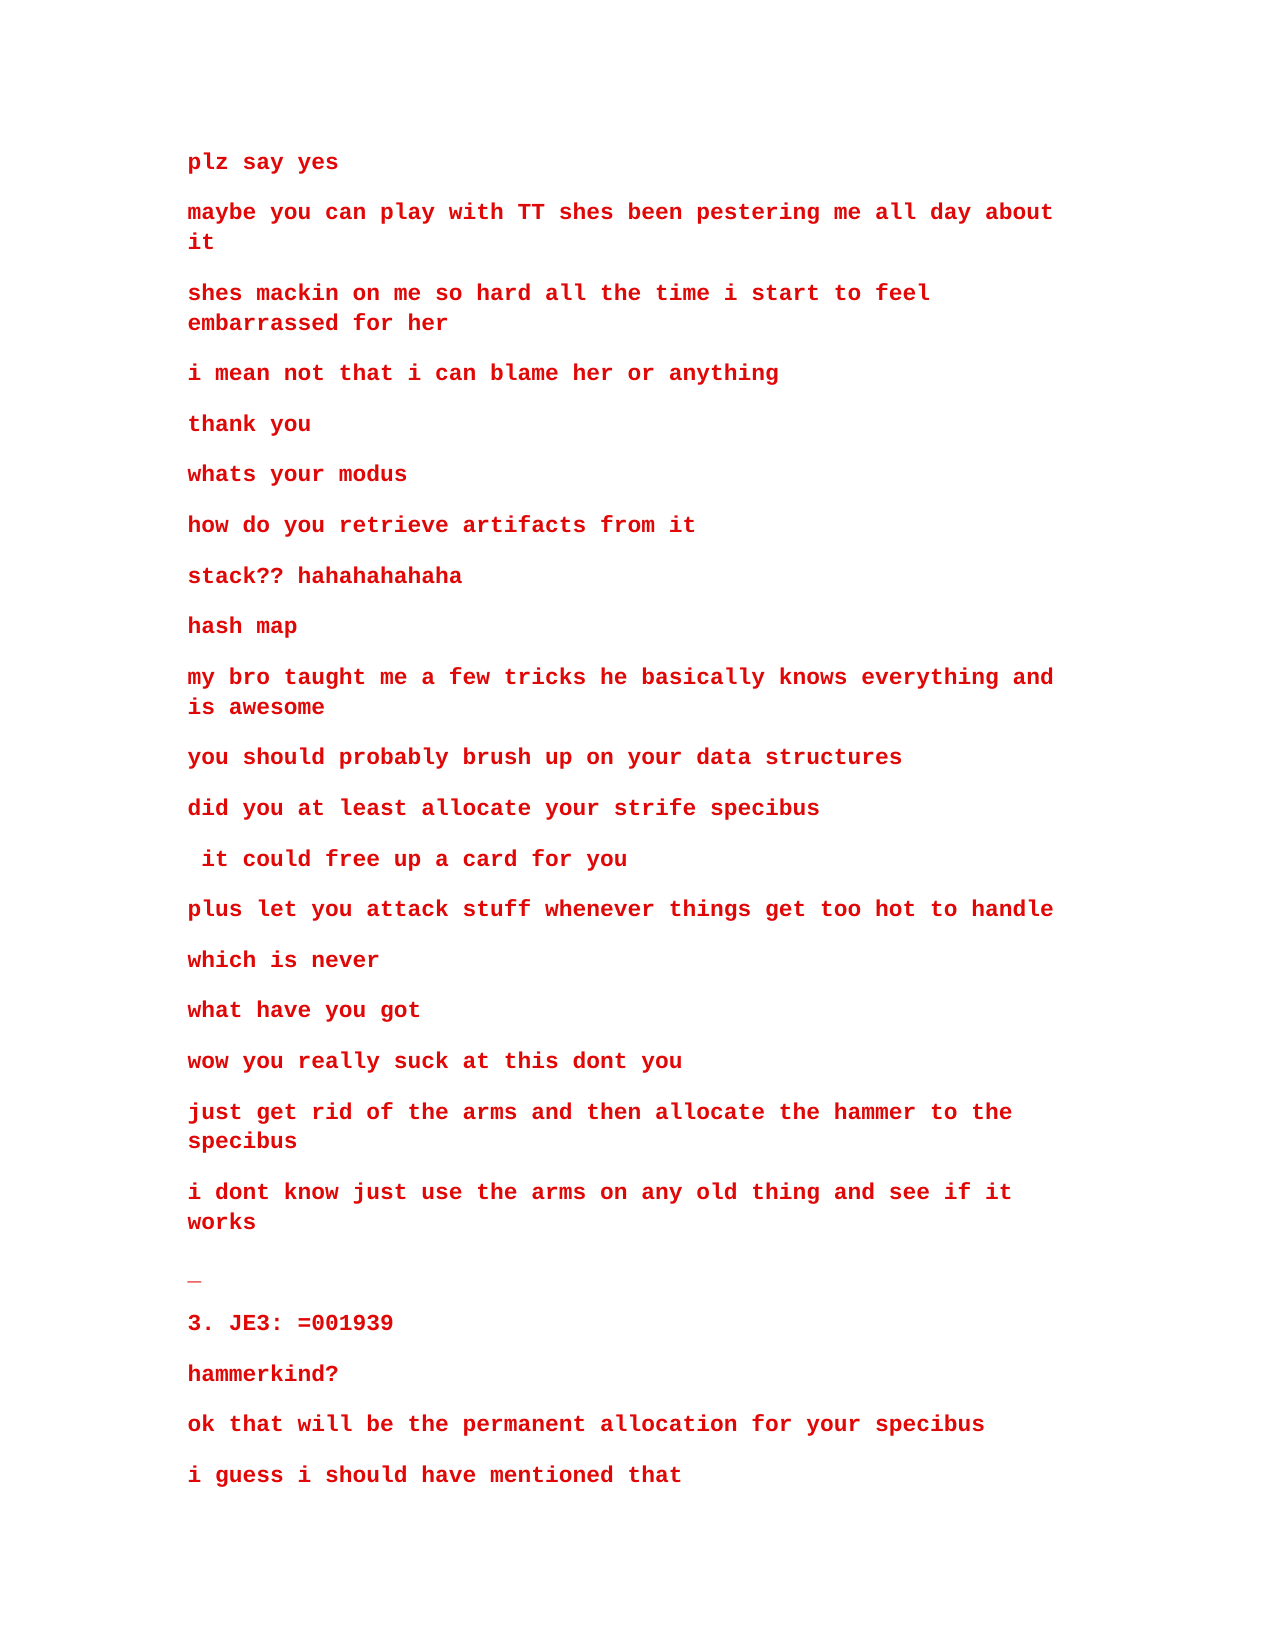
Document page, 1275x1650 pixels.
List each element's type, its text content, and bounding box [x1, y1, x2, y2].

text it could free up a card for you [187, 847, 1087, 873]
text hash map [187, 614, 1087, 641]
text how do you retrieve artifacts from it [187, 513, 1087, 539]
text plz say yes [187, 150, 1087, 176]
text shes mackin on me so hard all the time i start to feel embarrassed for her [187, 281, 1087, 337]
text ok that will be the permanent allocation for your specibus [187, 1413, 1087, 1439]
text hammerkind? [187, 1362, 1087, 1388]
text stack?? hahahahahaha [187, 564, 1087, 590]
text which is never [187, 948, 1087, 974]
text my bro taught me a few tricks he basically knows everything and is awesome [187, 665, 1087, 721]
text what have you got [187, 999, 1087, 1025]
text plus let you attack stuff whenever things get too hot to handle [187, 897, 1087, 923]
text maybe you can play with TT shes been pestering me all day about it [187, 201, 1087, 256]
text i dont know just use the arms on any old thing and see if it works [187, 1180, 1087, 1236]
text _ [187, 1261, 1087, 1287]
text whats your modus [187, 463, 1087, 489]
text i mean not that i can blame her or anything [187, 361, 1087, 387]
text i guess i should have mentioned that [187, 1463, 1087, 1489]
text thank you [187, 412, 1087, 438]
text wow you really suck at this dont you [187, 1049, 1087, 1075]
text 3. JE3: =001939 [187, 1311, 1087, 1337]
text just get rid of the arms and then allocate the hammer to the specibus [187, 1100, 1087, 1156]
text you should probably brush up on your data structures [187, 746, 1087, 772]
text did you at least allocate your strife specibus [187, 796, 1087, 822]
